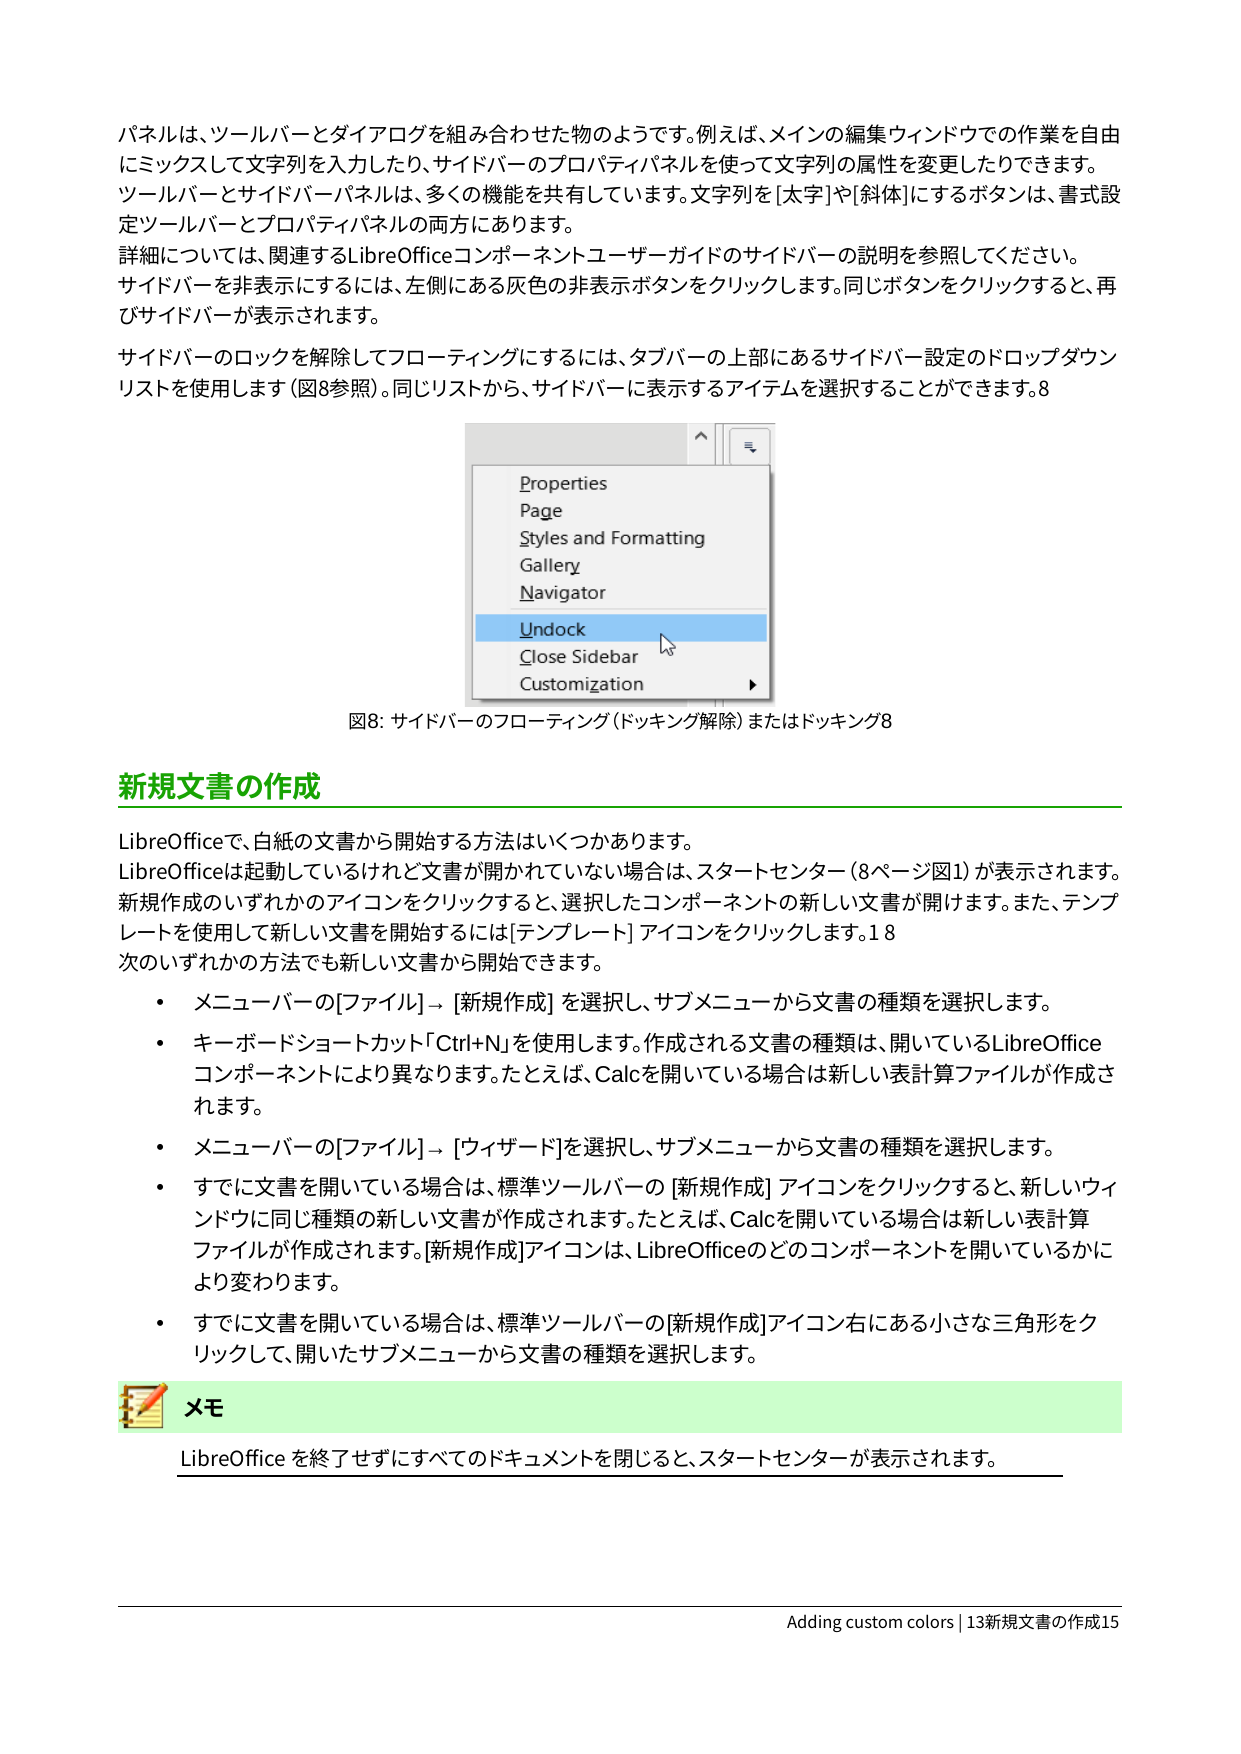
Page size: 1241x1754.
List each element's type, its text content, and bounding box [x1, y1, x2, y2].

list メニューバーの[ファイル]→ [ウィザード]を選択し、サブメニューから文書の種類を選択します。 [156, 1130, 1122, 1161]
text ツールバーとサイドバーパネルは、多くの機能を共有しています。文字列を[太字]や[斜体]にするボタンは、書式設定ツールバーとプロパティパネルの両方にあります。 [118, 178, 1122, 239]
subtitle 新規文書の作成 [118, 763, 1122, 806]
text 詳細については、関連するLibreOfficeコンポーネントユーザーガイドのサイドバーの説明を参照してください。 [118, 239, 1122, 269]
text サイドバーのロックを解除してフローティングにするには、タブバーの上部にあるサイドバー設定のドロップダウンリストを使用します（図8参照）。同じリストから、サイドバーに表示するアイテムを選択することができます。8 [118, 342, 1122, 402]
list すでに文書を開いている場合は、標準ツールバーの [新規作成] アイコンをクリックすると、新しいウィンドウに同じ種類の新しい文書が作成されます。たとえば、Calcを開いている場合は新しい表計算ファイルが作成されます。[新規作成]アイコンは、LibreOfficeのどのコンポーネントを開いているかにより変わります。 [156, 1170, 1122, 1297]
text パネルは、ツールバーとダイアログを組み合わせた物のようです。例えば、メインの編集ウィンドウでの作業を自由にミックスして文字列を入力したり、サイドバーのプロパティパネルを使って文字列の属性を変更したりできます。 [118, 118, 1122, 178]
text サイドバーを非表示にするには、左側にある灰色の非表示ボタンをクリックします。同じボタンをクリックすると、再びサイドバーが表示されます。 [118, 269, 1122, 329]
list すでに文書を開いている場合は、標準ツールバーの[新規作成]アイコン右にある小さな三角形をクリックして、開いたサブメニューから文書の種類を選択します。 [156, 1306, 1122, 1369]
text 次のいずれかの方法でも新しい文書から開始できます。 [118, 946, 1122, 976]
text LibreOfficeは起動しているけれど文書が開かれていない場合は、スタートセンター（8ページ図1）が表示されます。新規作成のいずれかのアイコンをクリックすると、選択したコンポーネントの新しい文書が開けます。また、テンプレートを使用して新しい文書を開始するには[テンプレート] アイコンをクリックします。1 8 [118, 856, 1122, 946]
list メニューバーの[ファイル]→ [新規作成] を選択し、サブメニューから文書の種類を選択します。 [156, 985, 1122, 1017]
text LibreOfficeで、白紙の文書から開始する方法はいくつかあります。 [118, 825, 1122, 856]
list キーボードショートカット「Ctrl+N」を使用します。作成される文書の種類は、開いているLibreOfficeコンポーネントにより異なります。たとえば、Calcを開いている場合は新しい表計算ファイルが作成されます。 [156, 1026, 1122, 1121]
subtitle メモ [118, 1381, 1122, 1433]
picture [464, 423, 776, 707]
text 図8: サイドバーのフローティング（ドッキング解除）またはドッキング8 [328, 423, 912, 734]
picture [119, 1381, 170, 1432]
text LibreOfficeを終了せずにすべてのドキュメントを閉じると、スタートセンターが表示されます。 [177, 1439, 1063, 1475]
